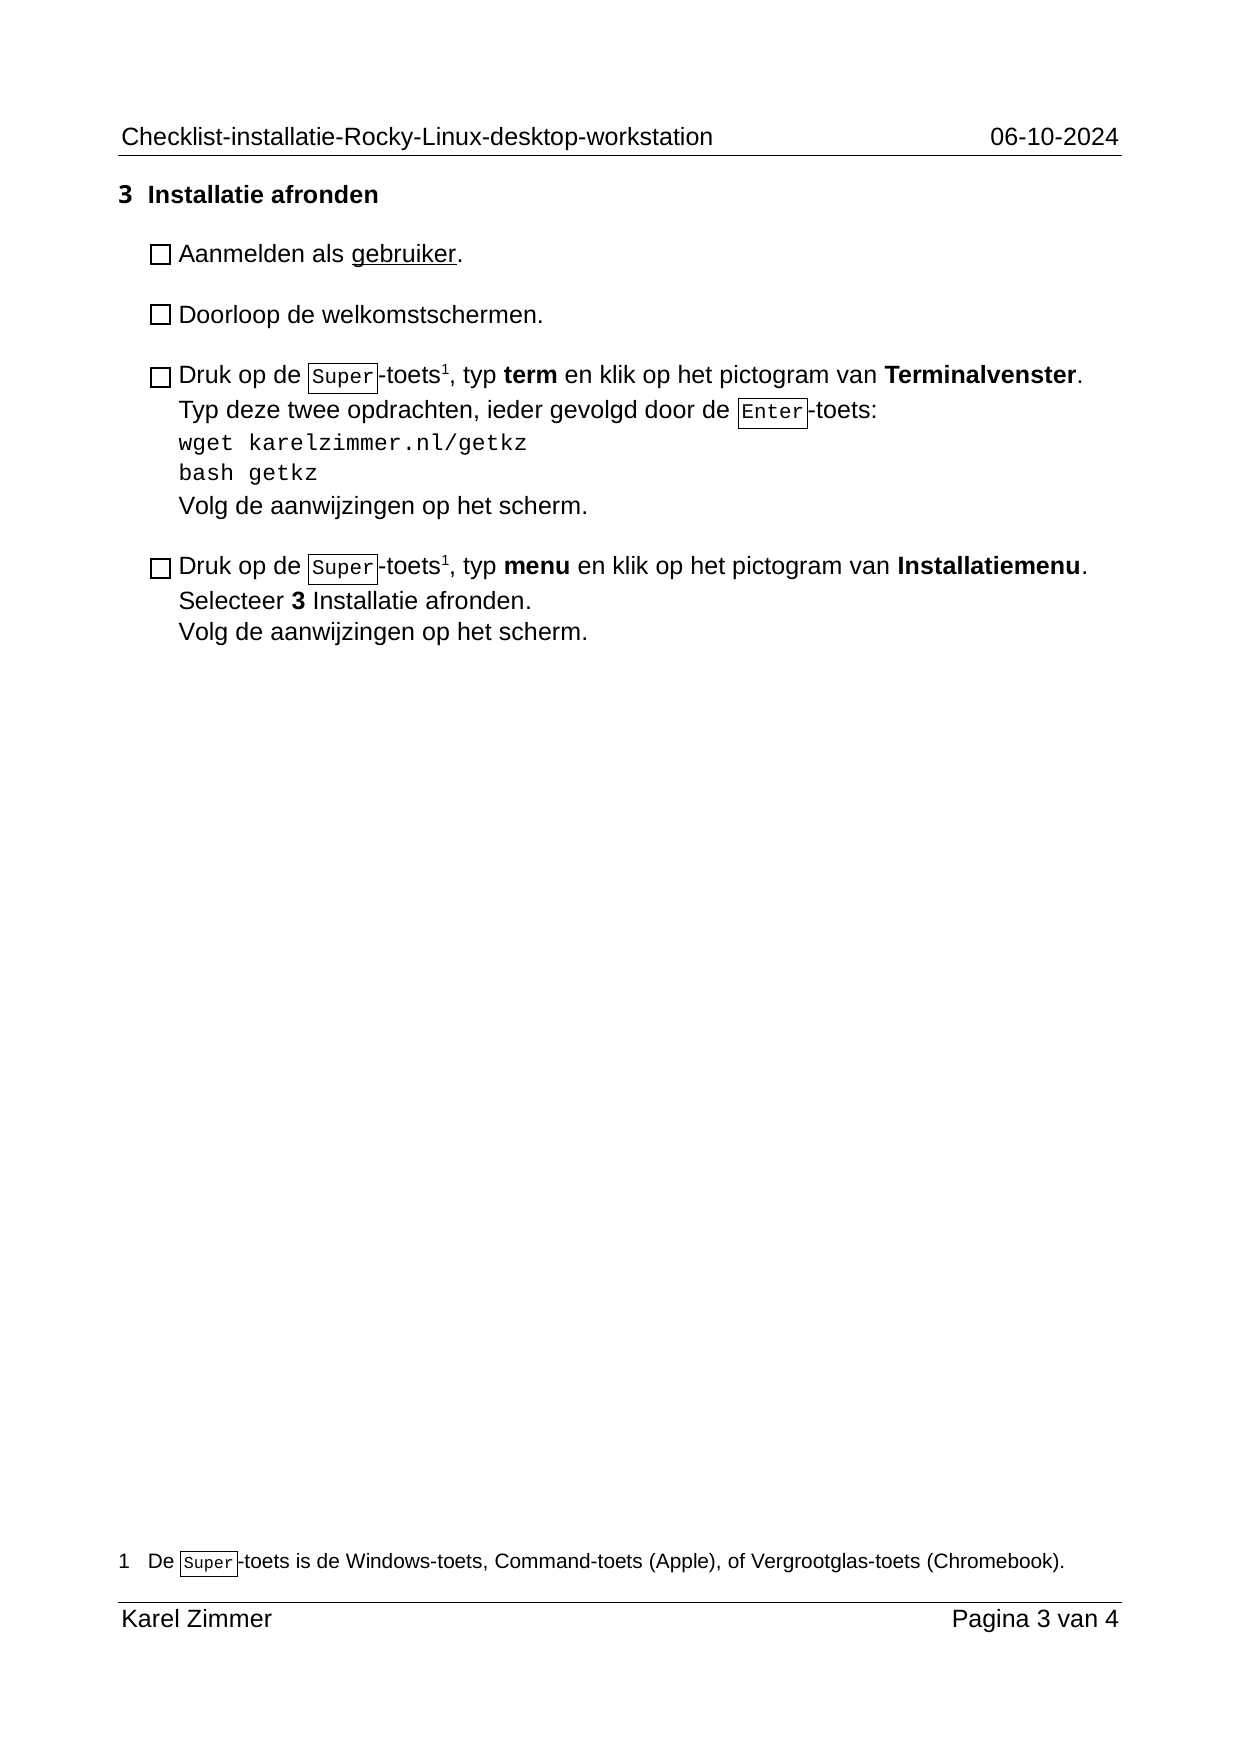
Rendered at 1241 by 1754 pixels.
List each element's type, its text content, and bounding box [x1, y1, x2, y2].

table_header [142, 239, 177, 269]
table_cell [118, 586, 142, 616]
table_cell [142, 395, 177, 430]
table_cell [142, 521, 177, 551]
table_cell [142, 460, 177, 491]
table_cell Druk op de Super-toets1, typ menu en klik op het pictogram van Installatiemenu. [177, 551, 1122, 586]
table_cell Doorloop de welkomstschermen. [177, 300, 1122, 330]
table_cell bash getkz [177, 460, 1122, 491]
table_cell [142, 491, 177, 521]
table_cell [142, 330, 177, 360]
table_cell [142, 360, 177, 395]
table_cell [177, 269, 1122, 300]
table_cell [142, 586, 177, 616]
table_cell Selecteer 3 Installatie afronden. [177, 586, 1122, 616]
table_cell [118, 330, 142, 360]
table_cell [142, 551, 177, 586]
table_cell [142, 430, 177, 460]
table_cell [118, 395, 142, 430]
table_cell [118, 460, 142, 491]
table_cell [118, 551, 142, 586]
table_cell [118, 521, 142, 551]
table_cell [177, 521, 1122, 551]
table_cell [118, 300, 142, 330]
table_cell [118, 269, 142, 300]
table_cell Druk op de Super-toets, typ term en klik op het pictogram van Terminalvenster. [177, 360, 1122, 395]
table_cell Typ deze twee opdrachten, ieder gevolgd door de Enter-toets: [177, 395, 1122, 430]
table_header Aanmelden als gebruiker. [177, 239, 1122, 269]
table_cell Volg de aanwijzingen op het scherm. [177, 491, 1122, 521]
table_cell [142, 300, 177, 330]
table_cell [118, 360, 142, 395]
table_cell [142, 269, 177, 300]
table_cell [177, 330, 1122, 360]
table_cell [142, 616, 177, 647]
table_cell [118, 430, 142, 460]
table_cell Volg de aanwijzingen op het scherm. [177, 616, 1122, 647]
table_cell wget karelzimmer.nl/getkz [177, 430, 1122, 460]
list Installatie afronden [118, 177, 1122, 211]
table_cell [118, 616, 142, 647]
table_cell [118, 491, 142, 521]
table_header [118, 239, 142, 269]
